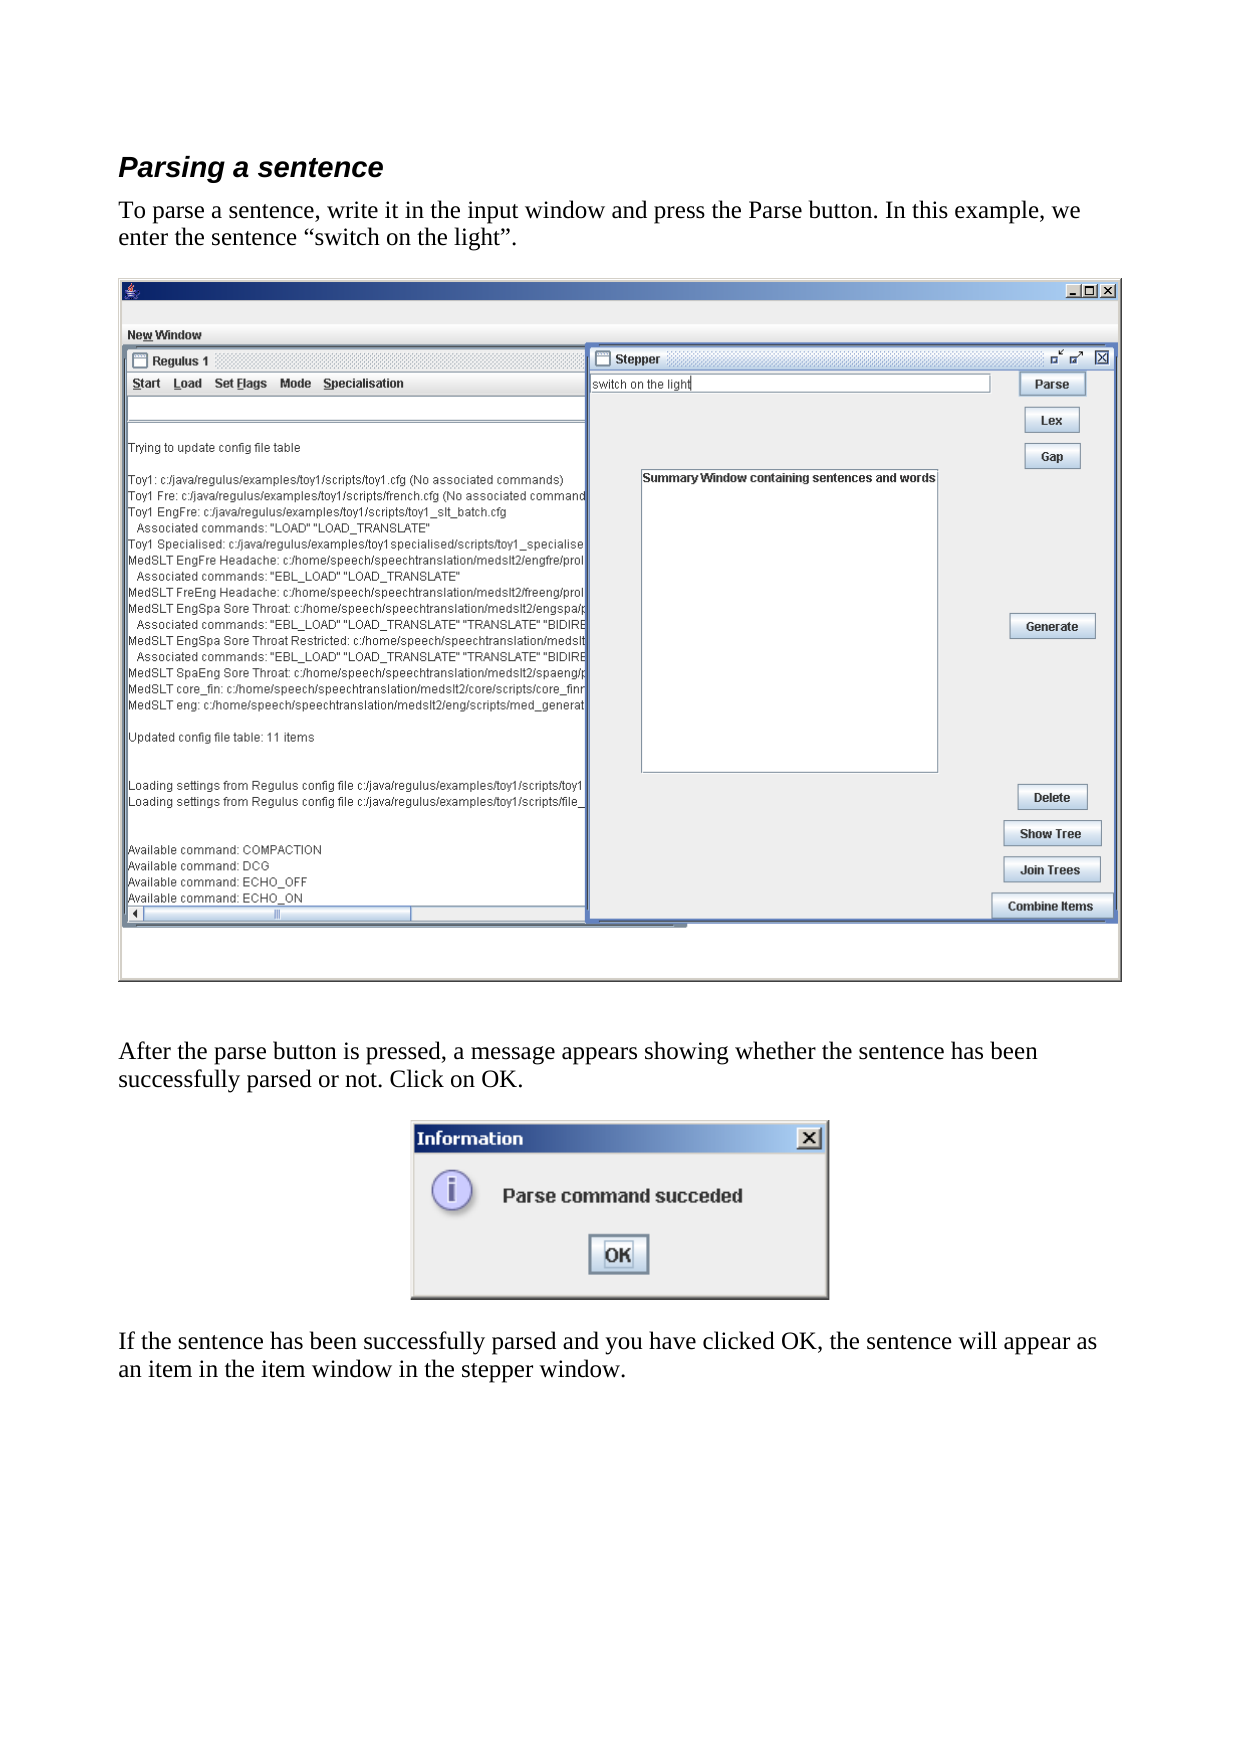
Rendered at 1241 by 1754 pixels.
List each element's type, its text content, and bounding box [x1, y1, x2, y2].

text If the sentence has been successfully parsed and you have clicked OK, the sentence will appear as an item in the item window in the stepper window. [118, 1327, 1122, 1383]
text After the parse button is pressed, a message appears showing whether the sentence has been successfully parsed or not. Click on OK. [118, 1037, 1122, 1092]
subtitle Parsing a sentence [118, 118, 1122, 183]
picture [410, 1120, 830, 1300]
picture [118, 278, 1122, 982]
text To parse a sentence, write it in the input window and press the Parse button. In this example, we enter the sentence “switch on the light”. [118, 196, 1122, 251]
